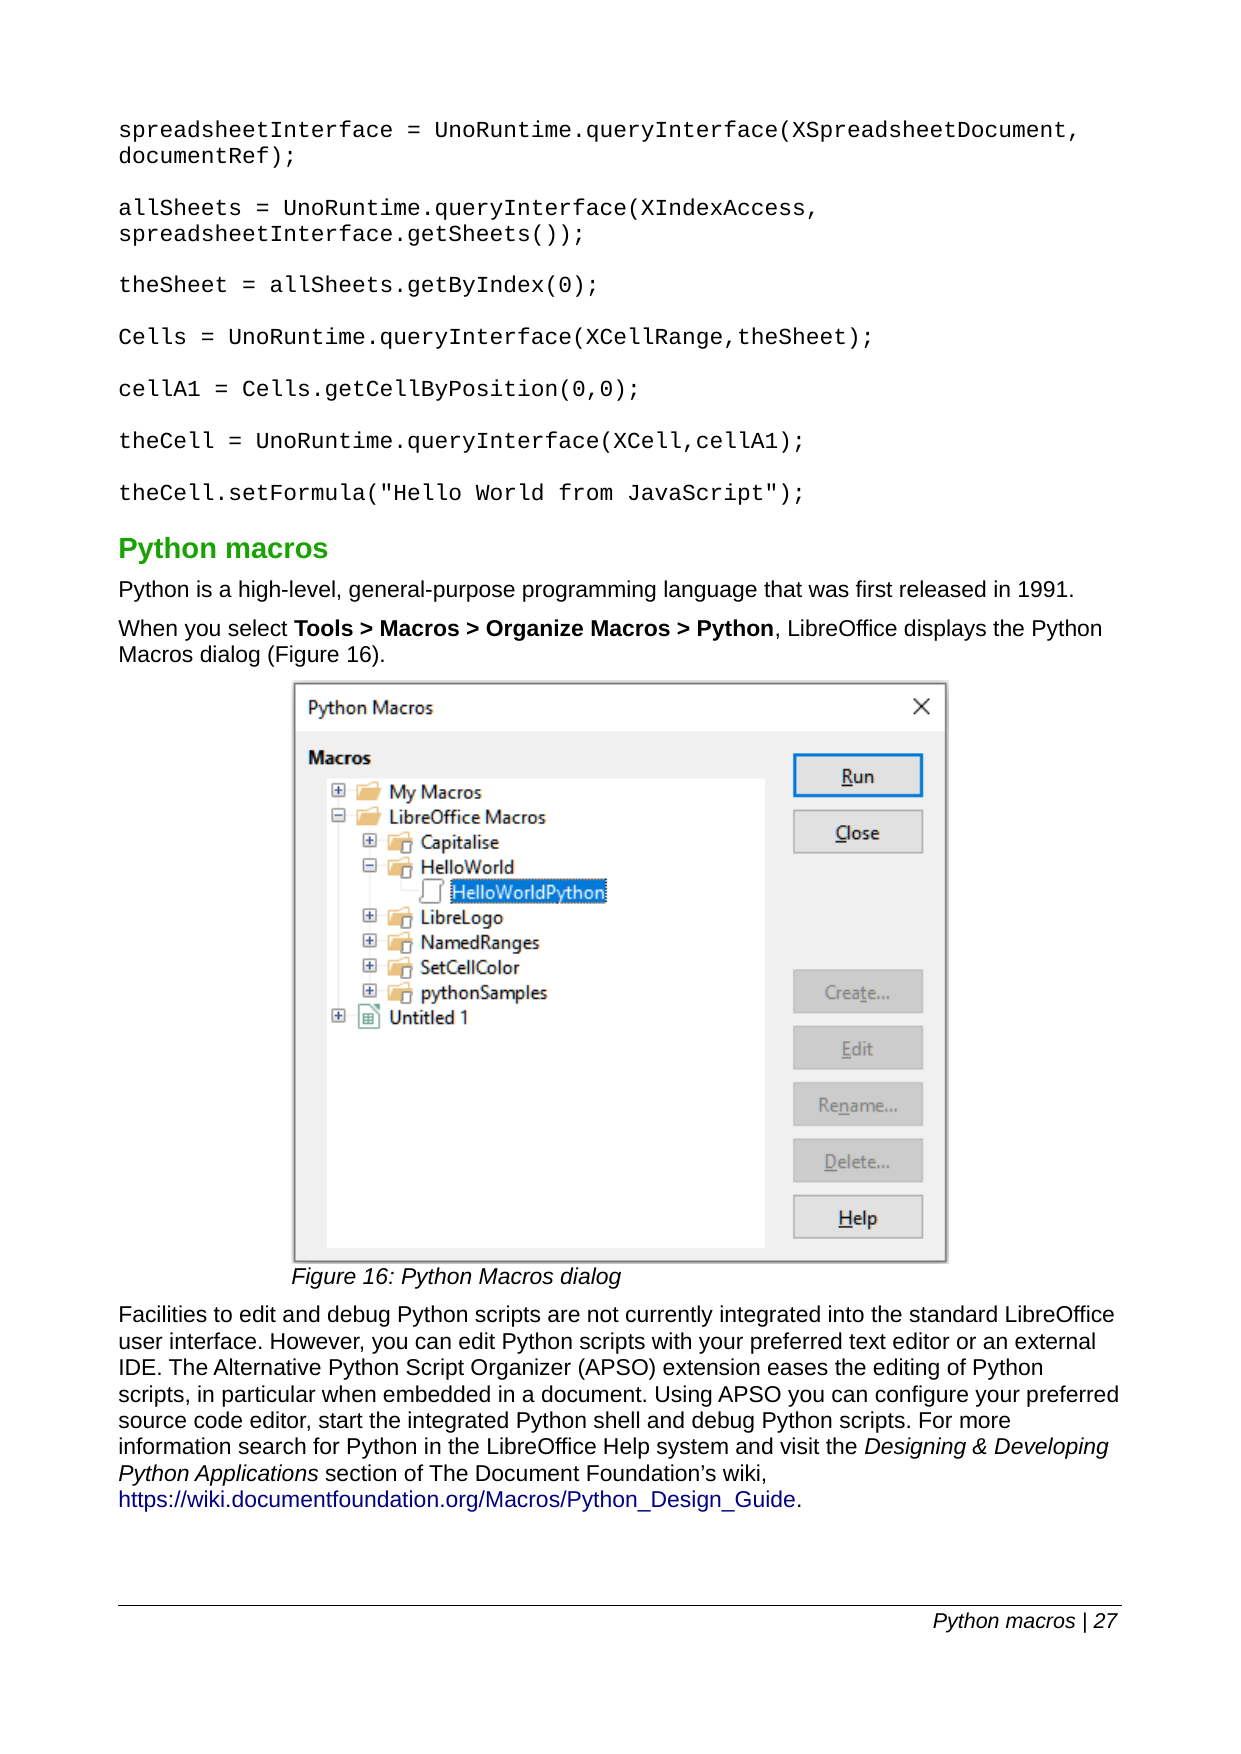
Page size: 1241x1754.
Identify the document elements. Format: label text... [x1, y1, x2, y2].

text spreadsheetInterface = UnoRuntime.queryInterface(XSpreadsheetDocument, documentRef); allSheets = UnoRuntime.queryInterface(XIndexAccess, spreadsheetInterface.getSheets()); theSheet = allSheets.getByIndex(0); Cells = UnoRuntime.queryInterface(XCellRange,theSheet); cellA1 = Cells.getCellByPosition(0,0); theCell = UnoRuntime.queryInterface(XCell,cellA1); theCell.setFormula("Hello World from JavaScript"); [118, 118, 1122, 507]
text Figure 16: Python Macros dialog [291, 1264, 949, 1289]
text Python is a high-level, general-purpose programming language that was first released in 1991. [118, 576, 1122, 602]
text When you select Tools > Macros > Organize Macros > Python, LibreOffice displays the Python Macros dialog (Figure 16). [118, 615, 1122, 668]
picture [291, 680, 949, 1264]
text Facilities to edit and debug Python scripts are not currently integrated into the standard LibreOffice user interface. However, you can edit Python scripts with your preferred text editor or an external IDE. The Alternative Python Script Organizer (APSO) extension eases the editing of Python scripts, in particular when embedded in a document. Using APSO you can configure your preferred source code editor, start the integrated Python shell and debug Python scripts. For more information search for Python in the LibreOffice Help system and visit the Designing & Developing Python Applications section of The Document Foundation’s wiki, https://wiki.documentfoundation.org/Macros/Python_Design_Guide. [118, 1301, 1122, 1512]
subtitle Python macros [118, 531, 1122, 564]
